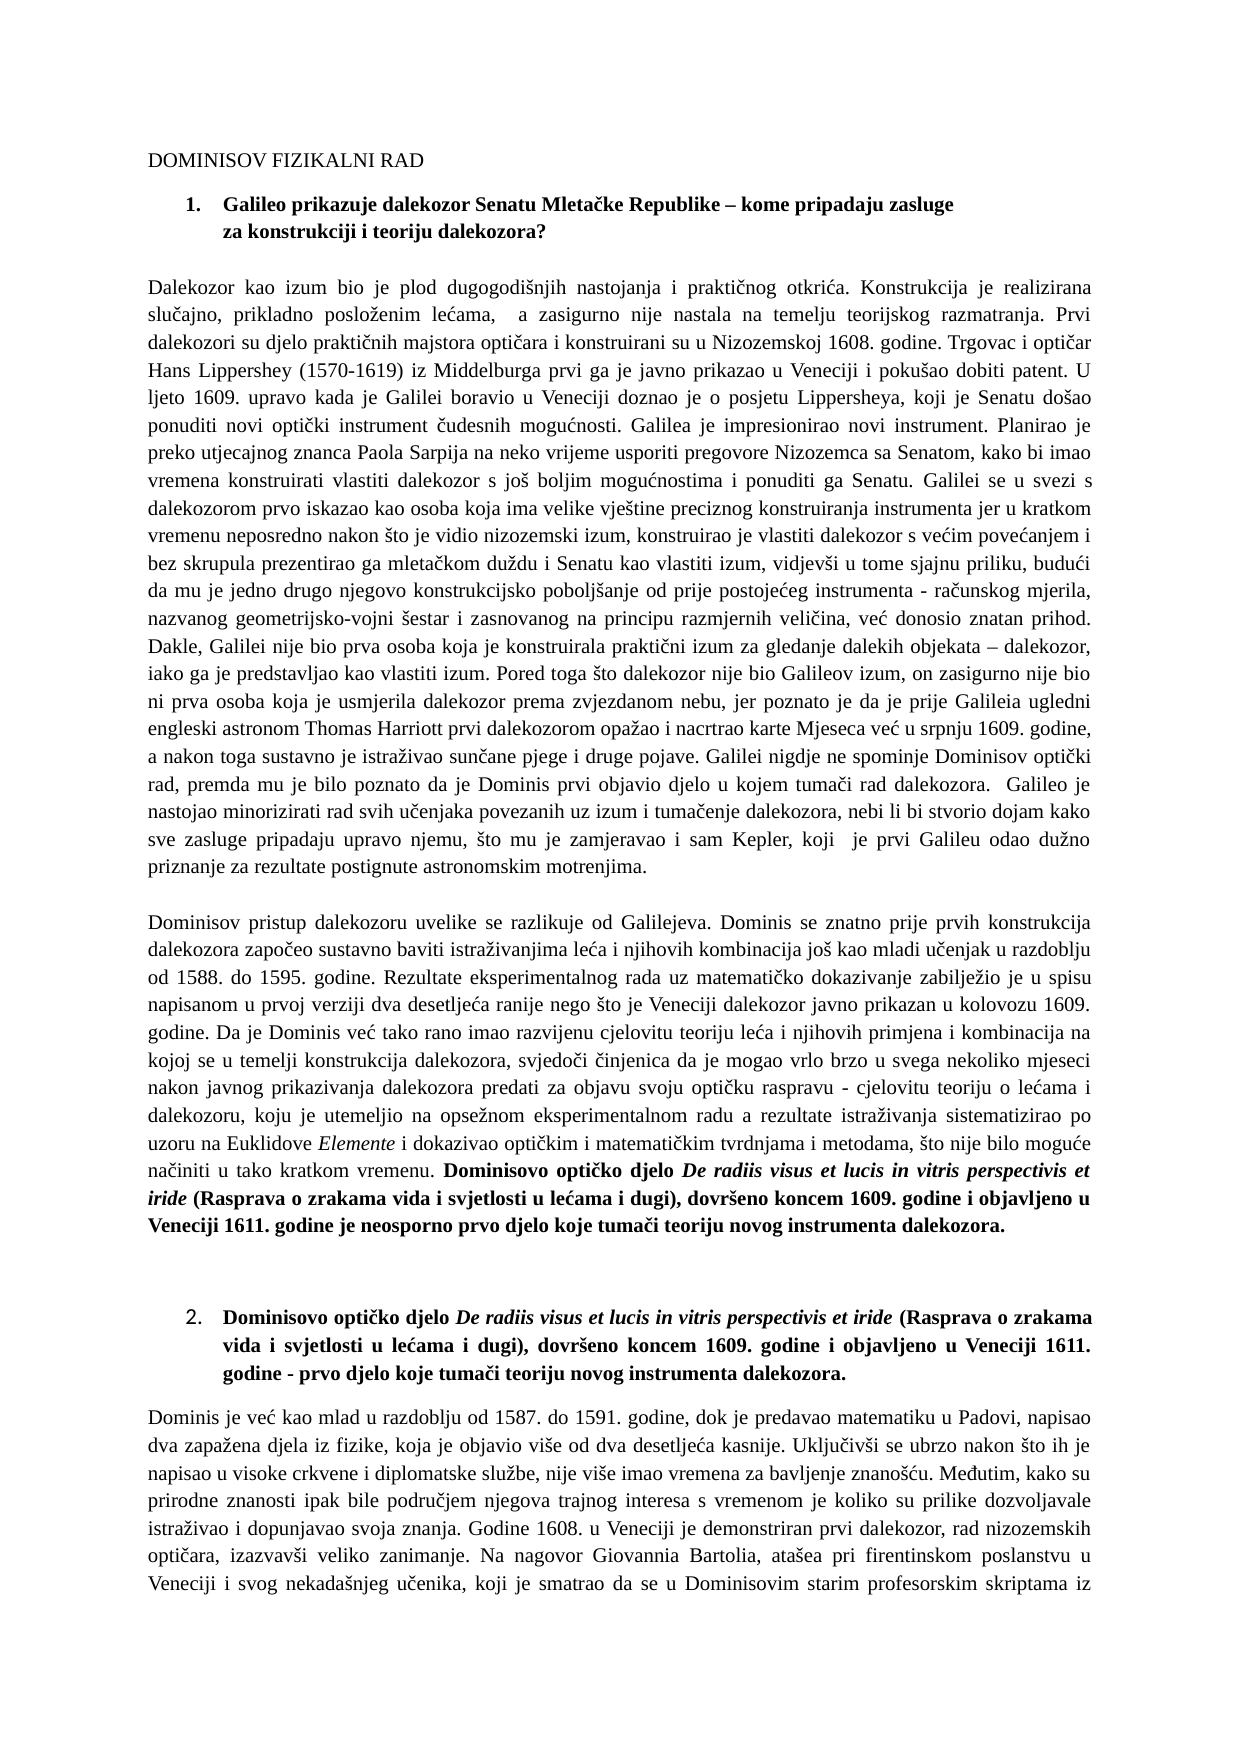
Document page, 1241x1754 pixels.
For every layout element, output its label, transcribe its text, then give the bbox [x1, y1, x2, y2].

list Dominisovo optičko djelo De radiis visus et lucis in vitris perspectivis et iride (Rasprava o zrakama vida i svjetlosti u lećama i dugi), dovršeno koncem 1609. godine i objavljeno u Veneciji 1611. godine - prvo djelo koje tumači teoriju novog instrumenta dalekozora. [185, 1302, 1093, 1385]
text Dominisov pristup dalekozoru uvelike se razlikuje od Galilejeva. Dominis se znatno prije prvih konstrukcija dalekozora započeo sustavno baviti istraživanjima leća i njihovih kombinacija još kao mladi učenjak u razdoblju od 1588. do 1595. godine. Rezultate eksperimentalnog rada uz matematičko dokazivanje zabilježio je u spisu napisanom u prvoj verziji dva desetljeća ranije nego što je Veneciji dalekozor javno prikazan u kolovozu 1609. godine. Da je Dominis već tako rano imao razvijenu cjelovitu teoriju leća i njihovih primjena i kombinacija na kojoj se u temelji konstrukcija dalekozora, svjedoči činjenica da je mogao vrlo brzo u svega nekoliko mjeseci nakon javnog prikazivanja dalekozora predati za objavu svoju optičku raspravu - cjelovitu teoriju o lećama i dalekozoru, koju je utemeljio na opsežnom eksperimentalnom radu a rezultate istraživanja sistematizirao po uzoru na Euklidove Elemente i dokazivao optičkim i matematičkim tvrdnjama i metodama, što nije bilo moguće načiniti u tako kratkom vremenu. Dominisovo optičko djelo De radiis visus et lucis in vitris perspectivis et iride (Rasprava o zrakama vida i svjetlosti u lećama i dugi), dovršeno koncem 1609. godine i objavljeno u Veneciji 1611. godine je neosporno prvo djelo koje tumači teoriju novog instrumenta dalekozora. [148, 909, 1093, 1237]
text za konstrukciji i teoriju dalekozora? [223, 219, 1093, 243]
text DOMINISOV FIZIKALNI RAD [148, 148, 1093, 172]
list Galileo prikazuje dalekozor Senatu Mletačke Republike – kome pripadaju zasluge [185, 192, 1093, 216]
text Dalekozor kao izum bio je plod dugogodišnjih nastojanja i praktičnog otkrića. Konstrukcija je realizirana slučajno, prikladno posloženim lećama, a zasigurno nije nastala na temelju teorijskog razmatranja. Prvi dalekozori su djelo praktičnih majstora optičara i konstruirani su u Nizozemskoj 1608. godine. Trgovac i optičar Hans Lippershey (1570-1619) iz Middelburga prvi ga je javno prikazao u Veneciji i pokušao dobiti patent. U ljeto 1609. upravo kada je Galilei boravio u Veneciji doznao je o posjetu Lippersheya, koji je Senatu došao ponuditi novi optički instrument čudesnih mogućnosti. Galilea je impresionirao novi instrument. Planirao je preko utjecajnog znanca Paola Sarpija na neko vrijeme usporiti pregovore Nizozemca sa Senatom, kako bi imao vremena konstruirati vlastiti dalekozor s još boljim mogućnostima i ponuditi ga Senatu. Galilei se u svezi s dalekozorom prvo iskazao kao osoba koja ima velike vještine preciznog konstruiranja instrumenta jer u kratkom vremenu neposredno nakon što je vidio nizozemski izum, konstruirao je vlastiti dalekozor s većim povećanjem i bez skrupula prezentirao ga mletačkom duždu i Senatu kao vlastiti izum, vidjevši u tome sjajnu priliku, budući da mu je jedno drugo njegovo konstrukcijsko poboljšanje od prije postojećeg instrumenta - računskog mjerila, nazvanog geometrijsko-vojni šestar i zasnovanog na principu razmjernih veličina, već donosio znatan prihod. Dakle, Galilei nije bio prva osoba koja je konstruirala praktični izum za gledanje dalekih objekata – dalekozor, iako ga je predstavljao kao vlastiti izum. Pored toga što dalekozor nije bio Galileov izum, on zasigurno nije bio ni prva osoba koja je usmjerila dalekozor prema zvjezdanom nebu, jer poznato je da je prije Galileia ugledni engleski astronom Thomas Harriott prvi dalekozorom opažao i nacrtrao karte Mjeseca već u srpnju 1609. godine, a nakon toga sustavno je istraživao sunčane pjege i druge pojave. Galilei nigdje ne spominje Dominisov optički rad, premda mu je bilo poznato da je Dominis prvi objavio djelo u kojem tumači rad dalekozora. Galileo je nastojao minorizirati rad svih učenjaka povezanih uz izum i tumačenje dalekozora, nebi li bi stvorio dojam kako sve zasluge pripadaju upravo njemu, što mu je zamjeravao i sam Kepler, koji je prvi Galileu odao dužno priznanje za rezultate postignute astronomskim motrenjima. [148, 275, 1093, 878]
text Dominis je već kao mlad u razdoblju od 1587. do 1591. godine, dok je predavao matematiku u Padovi, napisao dva zapažena djela iz fizike, koja je objavio više od dva desetljeća kasnije. Uključivši se ubrzo nakon što ih je napisao u visoke crkvene i diplomatske službe, nije više imao vremena za bavljenje znanošću. Međutim, kako su prirodne znanosti ipak bile područjem njegova trajnog interesa s vremenom je koliko su prilike dozvoljavale istraživao i dopunjavao svoja znanja. Godine 1608. u Veneciji je demonstriran prvi dalekozor, rad nizozemskih optičara, izazvavši veliko zanimanje. Na nagovor Giovannia Bartolia, atašea pri firentinskom poslanstvu u Veneciji i svog nekadašnjeg učenika, koji je smatrao da se u Dominisovim starim profesorskim skriptama iz [148, 1405, 1093, 1595]
